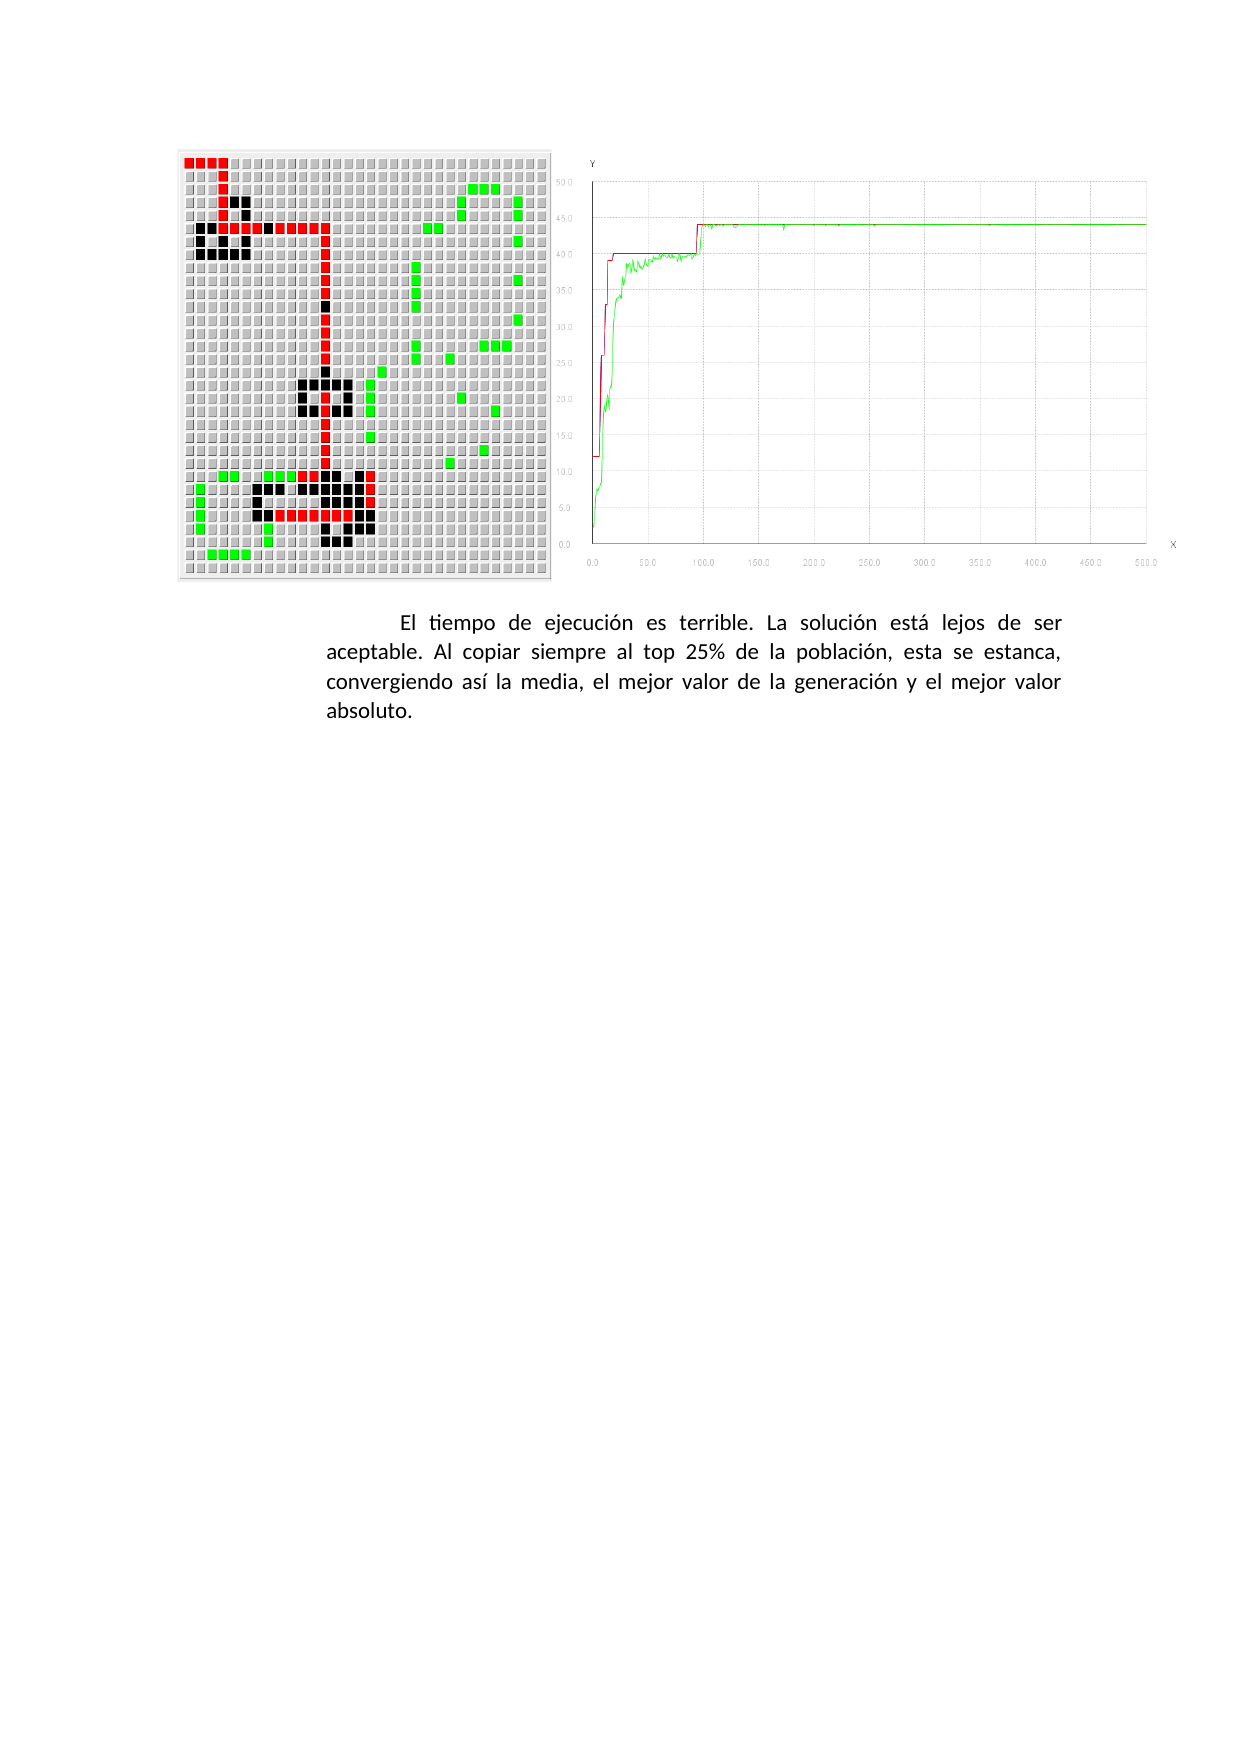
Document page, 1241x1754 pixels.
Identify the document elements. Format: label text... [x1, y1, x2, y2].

text El tiempo de ejecución es terrible. La solución está lejos de ser aceptable. Al copiar siempre al top 25% de la población, esta se estanca, convergiendo así la media, el mejor valor de la generación y el mejor valor absoluto. [326, 608, 1063, 724]
